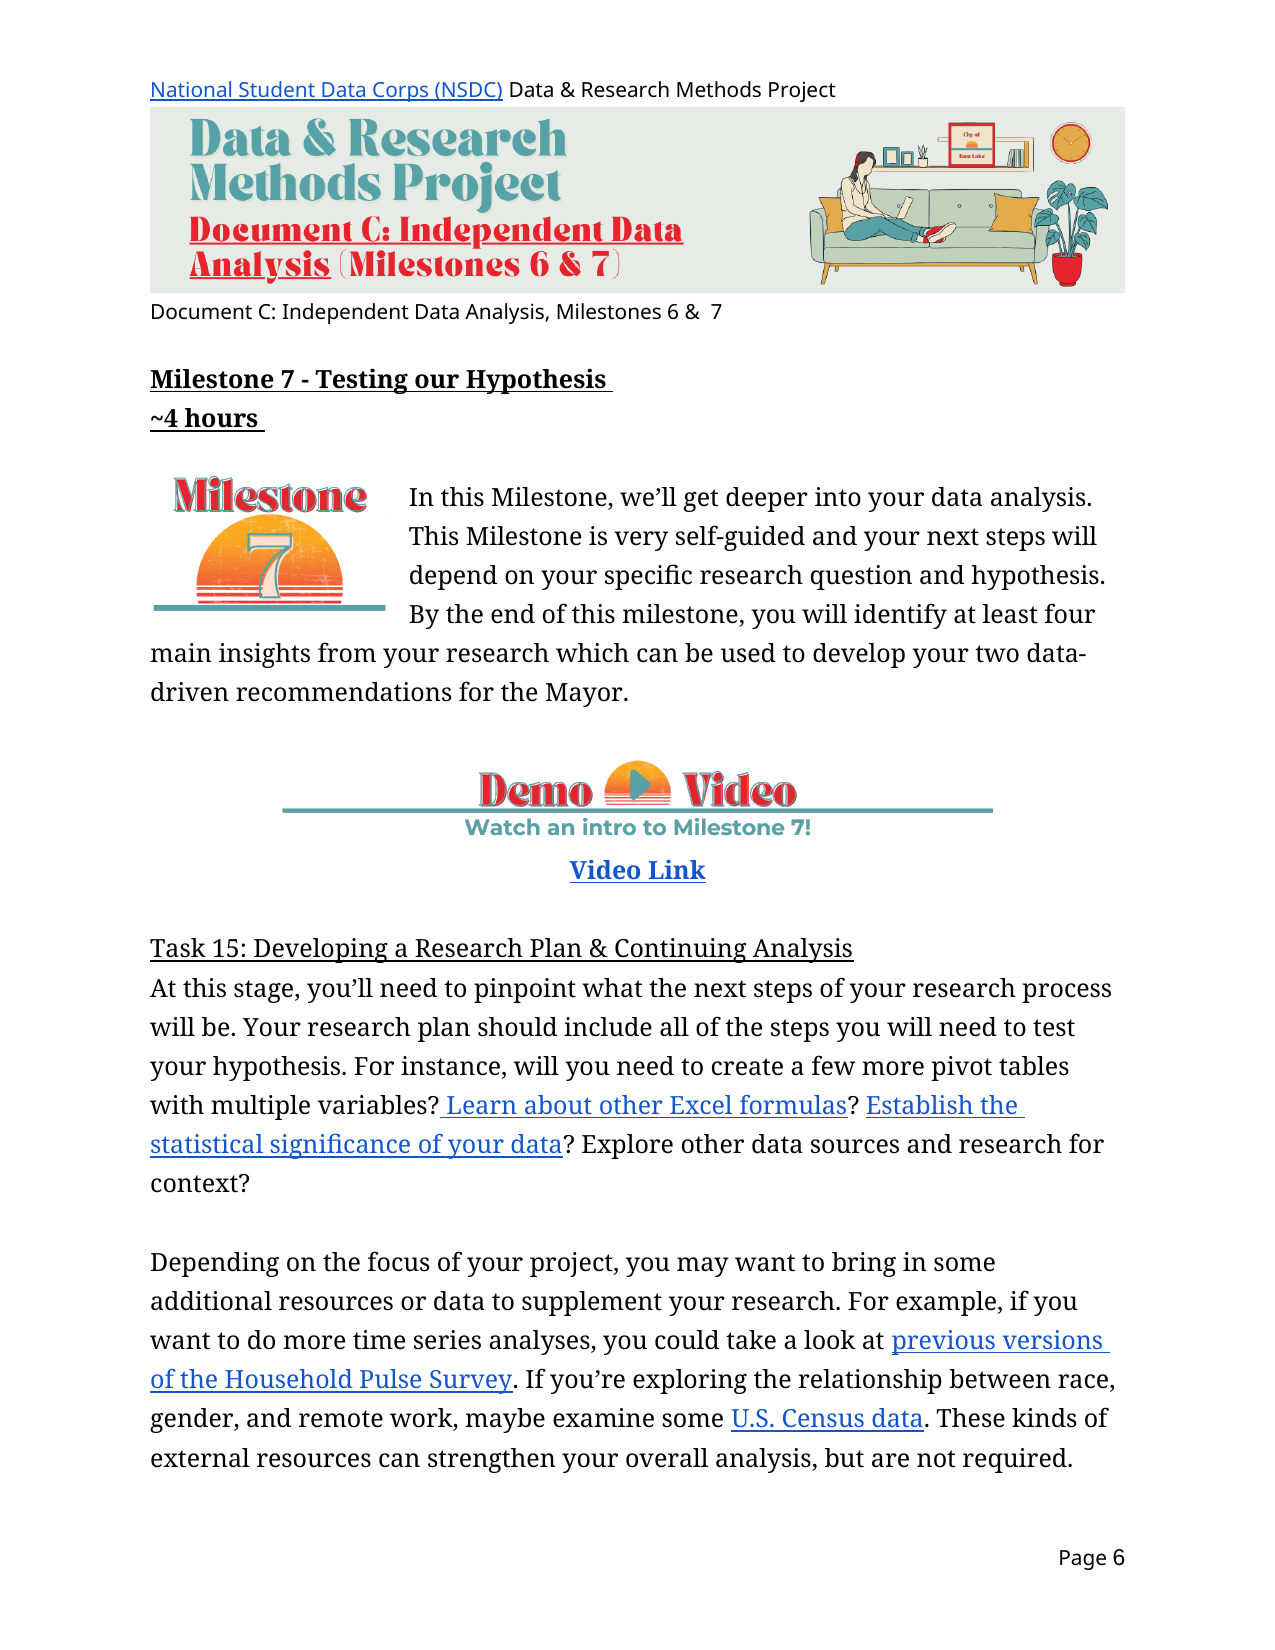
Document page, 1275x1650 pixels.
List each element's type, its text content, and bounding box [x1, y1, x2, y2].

text In this Milestone, we’ll get deeper into your data analysis. This Milestone is very self-guided and your next steps will depend on your specific research question and hypothesis. By the end of this milestone, you will identify at least four main insights from your research which can be used to develop your two data-driven recommendations for the Mayor. [150, 479, 1125, 709]
picture [150, 471, 390, 616]
picture [258, 753, 1017, 849]
text Video Link [150, 853, 1125, 887]
text At this stage, you’ll need to pinpoint what the next steps of your research process will be. Your research plan should include all of the steps you will need to test your hypothesis. For instance, will you need to create a few more pivot tables with multiple variables? Learn about other Excel formulas? Establish the statistical significance of your data? Explore other data sources and research for context? [150, 970, 1125, 1200]
text Milestone 7 - Testing our Hypothesis [150, 362, 1125, 396]
picture [150, 107, 1125, 293]
text ~4 hours [150, 401, 1125, 435]
text Depending on the focus of your project, you may want to bring in some additional resources or data to supplement your research. For example, if you want to do more time series analyses, you could take a look at previous versions of the Household Pulse Survey. If you’re exploring the relationship between race, gender, and remote work, maybe examine some U.S. Census data. These kinds of external resources can strengthen your overall analysis, but are not required. [150, 1244, 1125, 1474]
text Task 15: Developing a Research Plan & Continuing Analysis [150, 931, 1125, 965]
